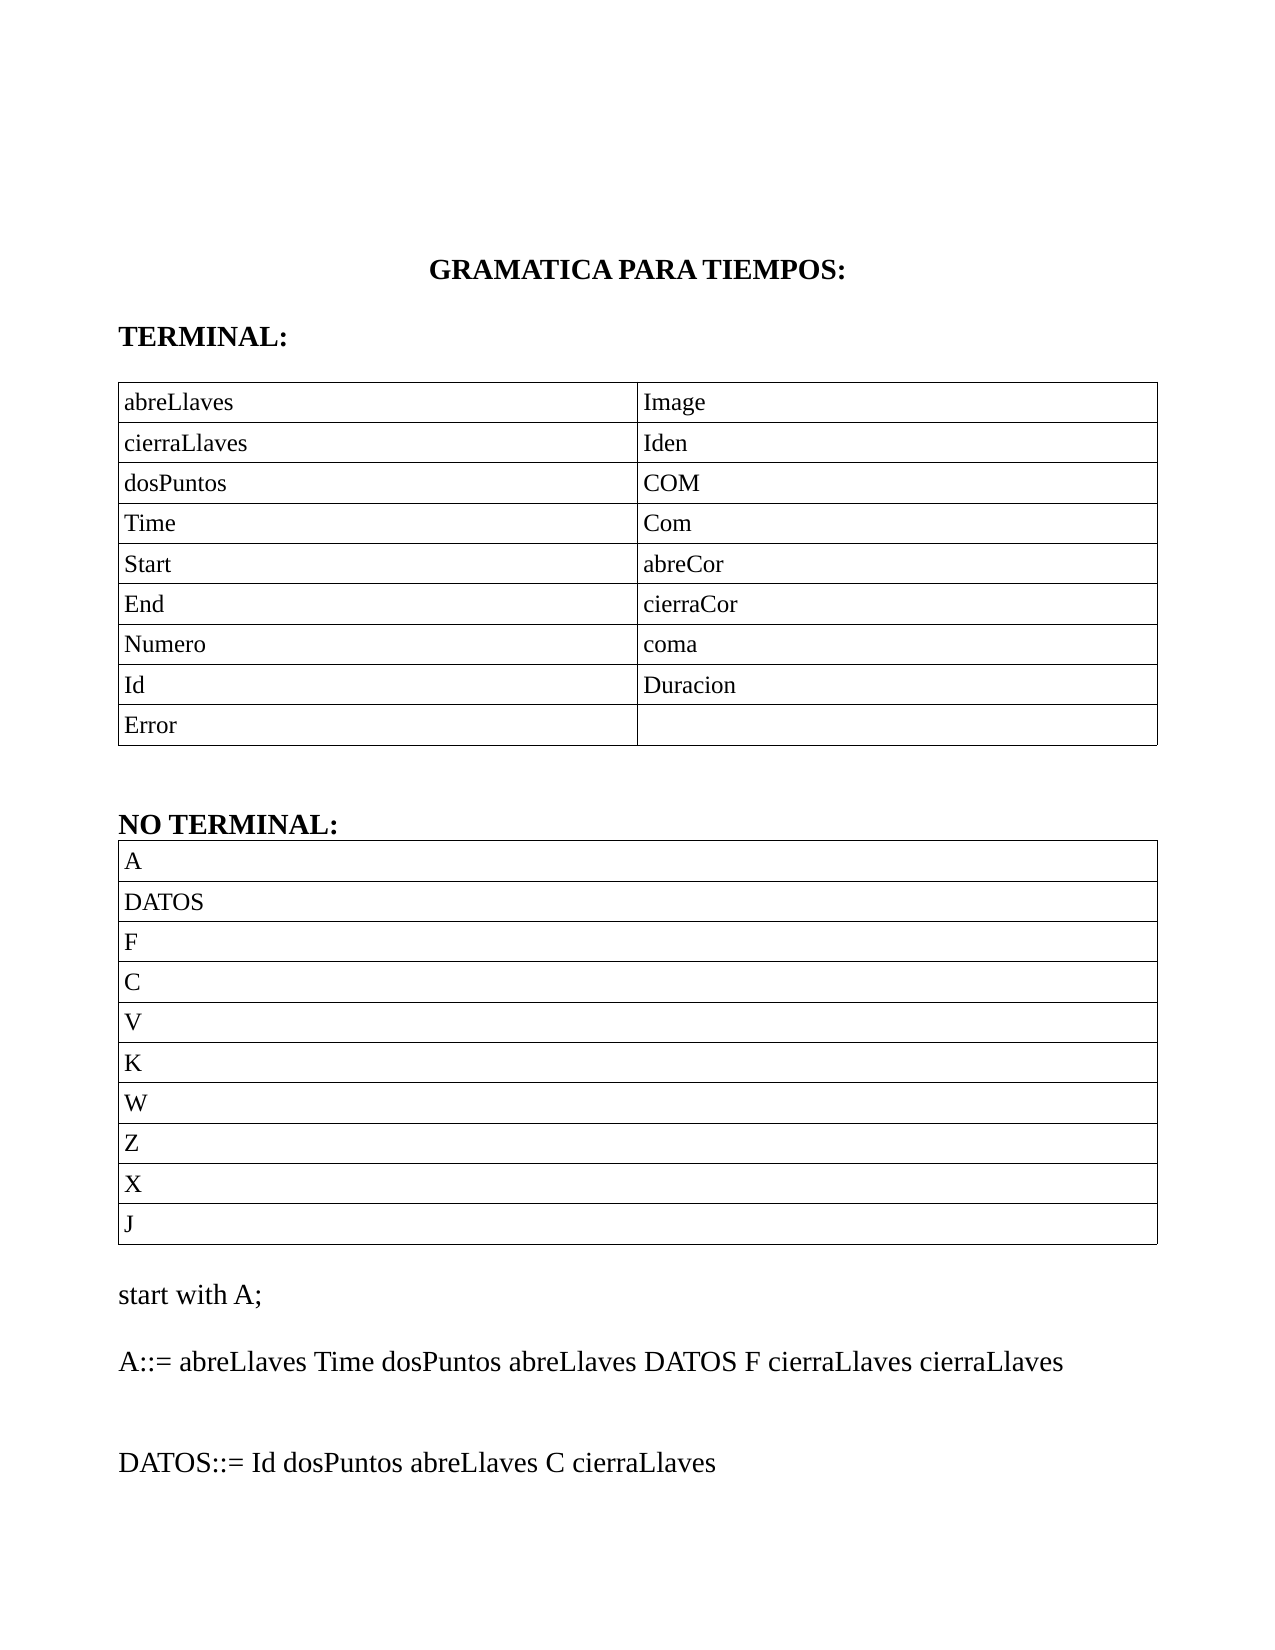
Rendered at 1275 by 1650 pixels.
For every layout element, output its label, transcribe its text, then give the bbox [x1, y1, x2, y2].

text GRAMATICA PARA TIEMPOS: [118, 252, 1157, 286]
table_cell abreCor [638, 544, 1157, 583]
table_cell COM [638, 463, 1157, 503]
table_cell Duracion [638, 665, 1157, 704]
table_cell X [119, 1164, 1157, 1203]
text NO TERMINAL: [118, 807, 1157, 840]
table_cell Numero [119, 625, 637, 664]
table_cell J [119, 1204, 1157, 1243]
table_cell cierraCor [638, 584, 1157, 623]
table_cell Id [119, 665, 637, 704]
table_header abreLlaves [119, 383, 637, 422]
table_cell cierraLlaves [119, 423, 637, 462]
text TERMINAL: [118, 319, 1157, 353]
text start with A; [118, 1277, 1157, 1311]
table_cell K [119, 1043, 1157, 1082]
table_cell Time [119, 504, 637, 543]
table_cell Error [119, 705, 637, 744]
table_cell DATOS [119, 882, 1157, 921]
table_cell coma [638, 625, 1157, 664]
table_cell dosPuntos [119, 463, 637, 503]
table_cell C [119, 962, 1157, 1002]
table_cell End [119, 584, 637, 623]
table_cell [638, 705, 1157, 744]
table_header Image [638, 383, 1157, 422]
text DATOS::= Id dosPuntos abreLlaves C cierraLlaves [118, 1445, 1157, 1478]
table_cell V [119, 1003, 1157, 1042]
table_header A [119, 841, 1157, 881]
text A::= abreLlaves Time dosPuntos abreLlaves DATOS F cierraLlaves cierraLlaves [118, 1344, 1157, 1378]
table_cell W [119, 1083, 1157, 1123]
table_cell Iden [638, 423, 1157, 462]
table_cell F [119, 922, 1157, 961]
table_cell Com [638, 504, 1157, 543]
table_cell Start [119, 544, 637, 583]
table_cell Z [119, 1124, 1157, 1163]
